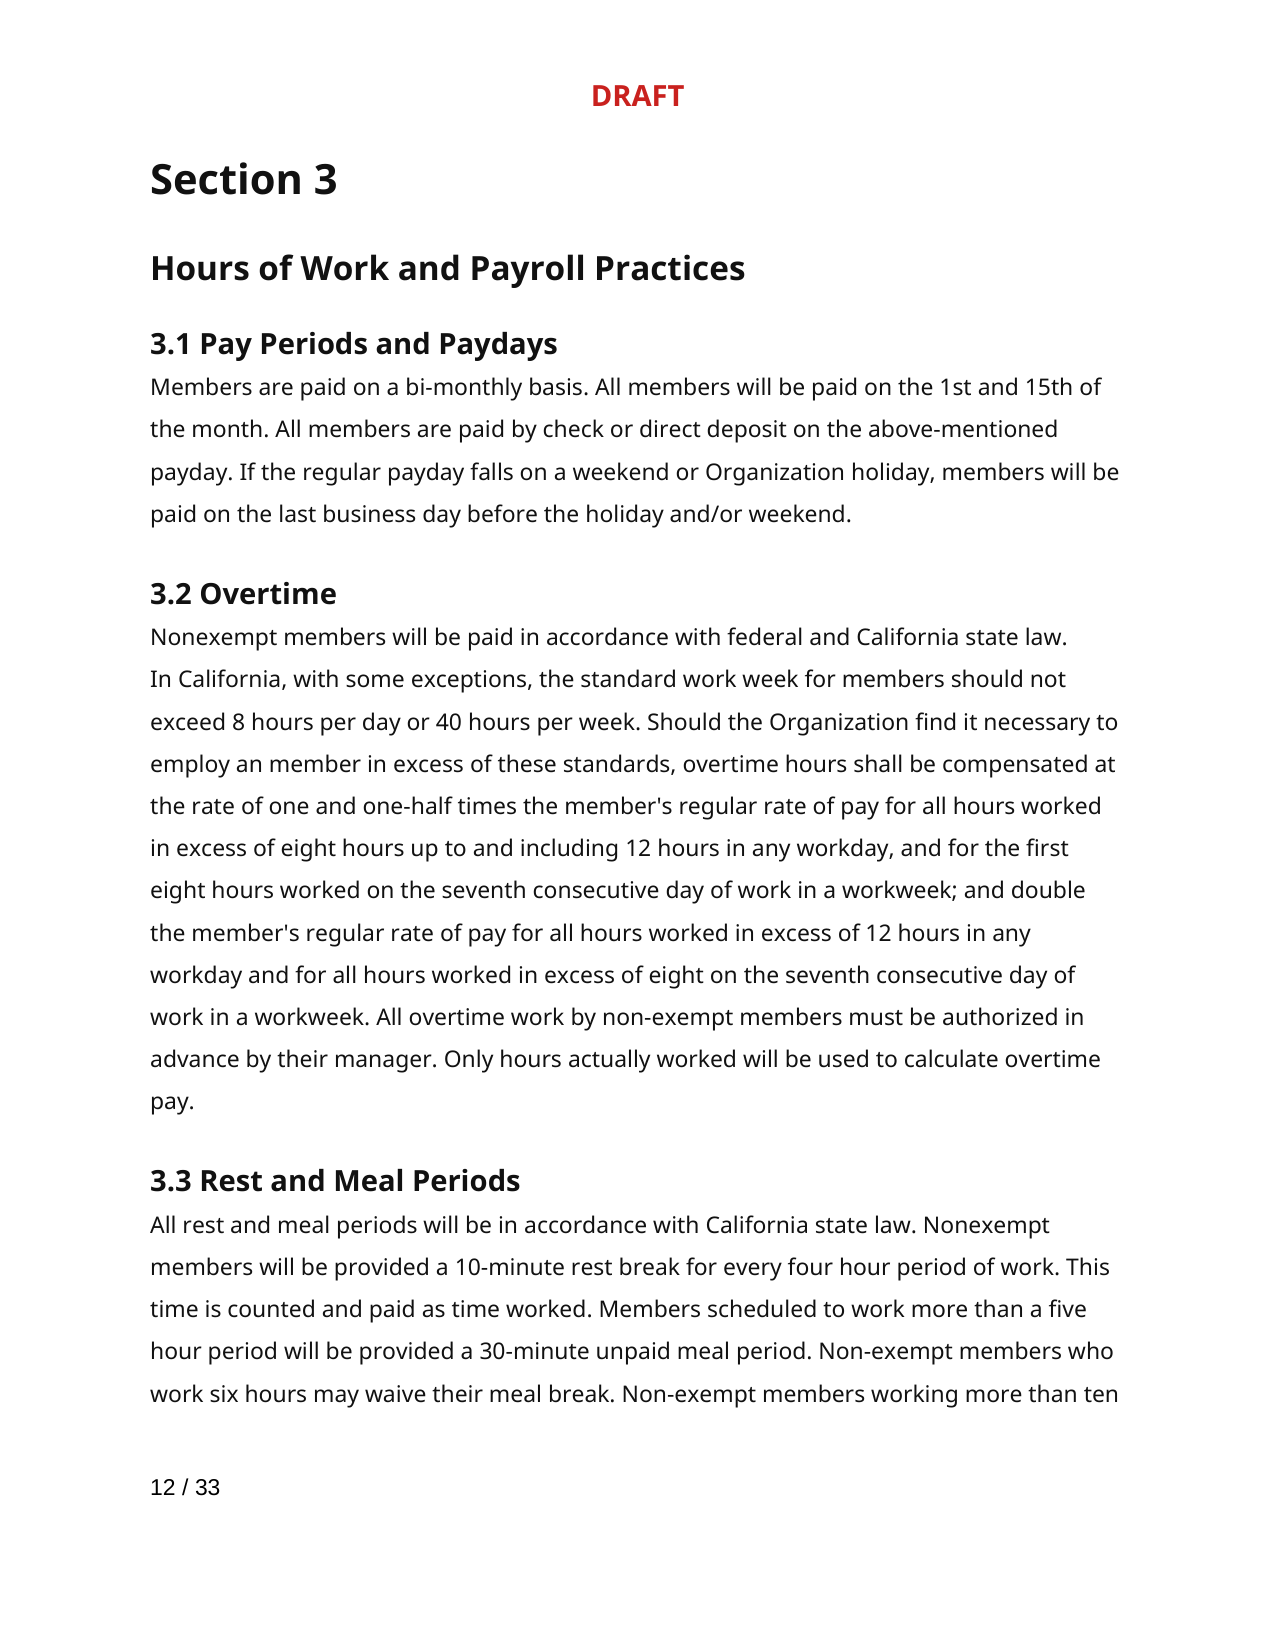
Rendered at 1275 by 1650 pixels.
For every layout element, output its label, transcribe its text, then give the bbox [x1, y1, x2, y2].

subtitle Section 3 [150, 150, 1125, 207]
text In California, with some exceptions, the standard work week for members should not exceed 8 hours per day or 40 hours per week. Should the Organization find it necessary to employ an member in excess of these standards, overtime hours shall be compensated at the rate of one and one-half times the member's regular rate of pay for all hours worked in excess of eight hours up to and including 12 hours in any workday, and for the first eight hours worked on the seventh consecutive day of work in a workweek; and double the member's regular rate of pay for all hours worked in excess of 12 hours in any workday and for all hours worked in excess of eight on the seventh consecutive day of work in a workweek. All overtime work by non-exempt members must be authorized in advance by their manager. Only hours actually worked will be used to calculate overtime pay. [150, 663, 1125, 1116]
subtitle 3.3 Rest and Meal Periods [150, 1161, 1125, 1200]
subtitle Hours of Work and Payroll Practices [150, 244, 1125, 290]
text All rest and meal periods will be in accordance with California state law. Nonexempt members will be provided a 10-minute rest break for every four hour period of work. This time is counted and paid as time worked. Members scheduled to work more than a five hour period will be provided a 30-minute unpaid meal period. Non-exempt members who work six hours may waive their meal break. Non-exempt members working more than ten [150, 1209, 1125, 1409]
subtitle 3.2 Overtime [150, 573, 1125, 613]
text Members are paid on a bi-monthly basis. All members will be paid on the 1st and 15th of the month. All members are paid by check or direct deposit on the above-mentioned payday. If the regular payday falls on a weekend or Organization holiday, members will be paid on the last business day before the holiday and/or weekend. [150, 371, 1125, 529]
text Nonexempt members will be paid in accordance with federal and California state law. [150, 621, 1125, 652]
subtitle 3.1 Pay Periods and Paydays [150, 323, 1125, 363]
